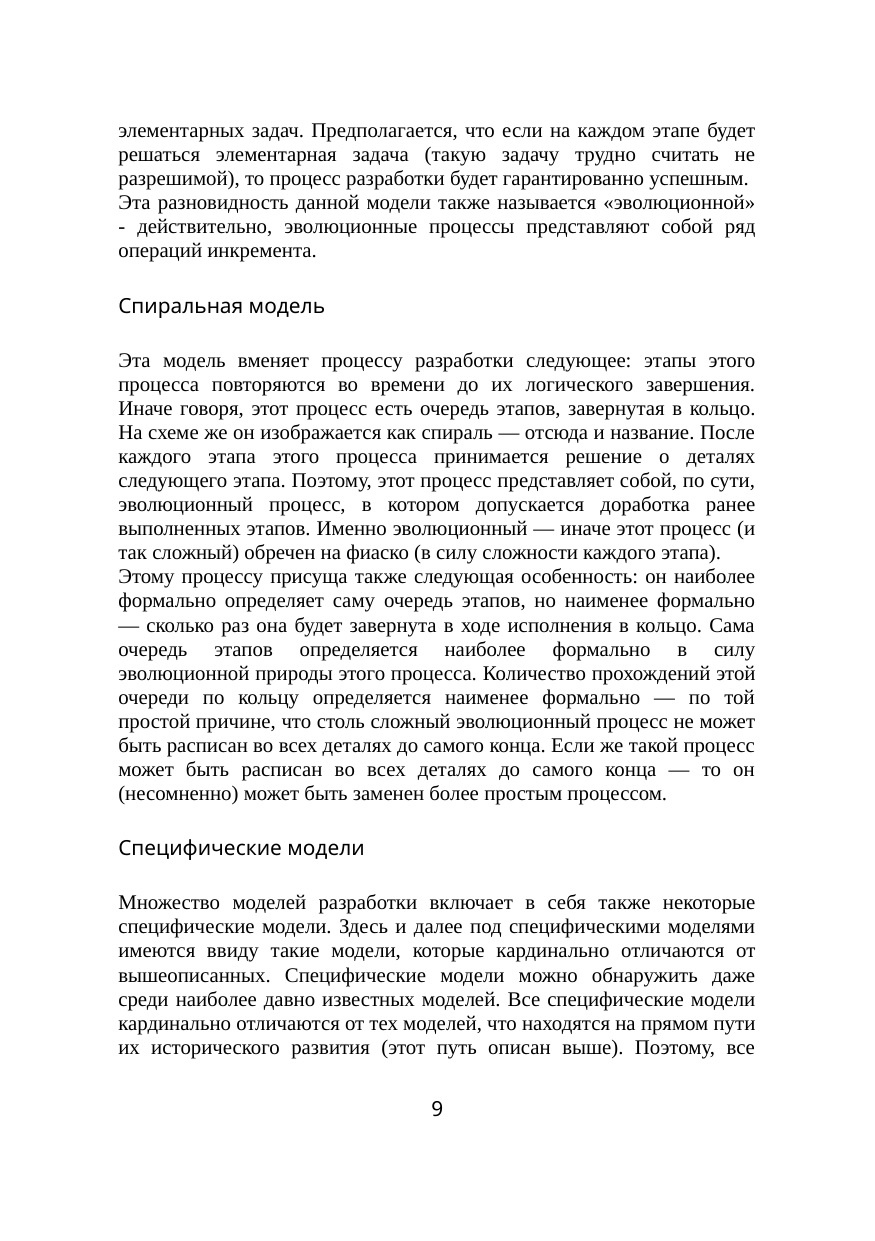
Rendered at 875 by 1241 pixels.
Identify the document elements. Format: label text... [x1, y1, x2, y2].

text Спиральная модель [118, 291, 756, 319]
text Множество моделей разработки включает в себя также некоторые специфические модели. Здесь и далее под специфическими моделями имеются ввиду такие модели, которые кардинально отличаются от вышеописанных. Специфические модели можно обнаружить даже среди наиболее давно известных моделей. Все специфические модели кардинально отличаются от тех моделей, что находятся на прямом пути их исторического развития (этот путь описан выше). Поэтому, все [118, 890, 756, 1059]
text Эта модель вменяет процессу разработки следующее: этапы этого процесса повторяются во времени до их логического завершения. Иначе говоря, этот процесс есть очередь этапов, завернутая в кольцо. На схеме же он изображается как спираль — отсюда и название. После каждого этапа этого процесса принимается решение о деталях следующего этапа. Поэтому, этот процесс представляет собой, по сути, эволюционный процесс, в котором допускается доработка ранее выполненных этапов. Именно эволюционный — иначе этот процесс (и так сложный) обречен на фиаско (в силу сложности каждого этапа). [118, 348, 756, 564]
text Эта разновидность данной модели также называется «эволюционной» - действительно, эволюционные процессы представляют собой ряд операций инкремента. [118, 190, 756, 262]
text Этому процессу присуща также следующая особенность: он наиболее формально определяет саму очередь этапов, но наименее формально — сколько раз она будет завернута в ходе исполнения в кольцо. Сама очередь этапов определяется наиболее формально в силу эволюционной природы этого процесса. Количество прохождений этой очереди по кольцу определяется наименее формально — по той простой причине, что столь сложный эволюционный процесс не может быть расписан во всех деталях до самого конца. Если же такой процесс может быть расписан во всех деталях до самого конца — то он (несомненно) может быть заменен более простым процессом. [118, 564, 756, 805]
text Специфические модели [118, 833, 756, 862]
text элементарных задач. Предполагается, что если на каждом этапе будет решаться элементарная задача (такую задачу трудно считать не разрешимой), то процесс разработки будет гарантированно успешным. [118, 118, 756, 190]
